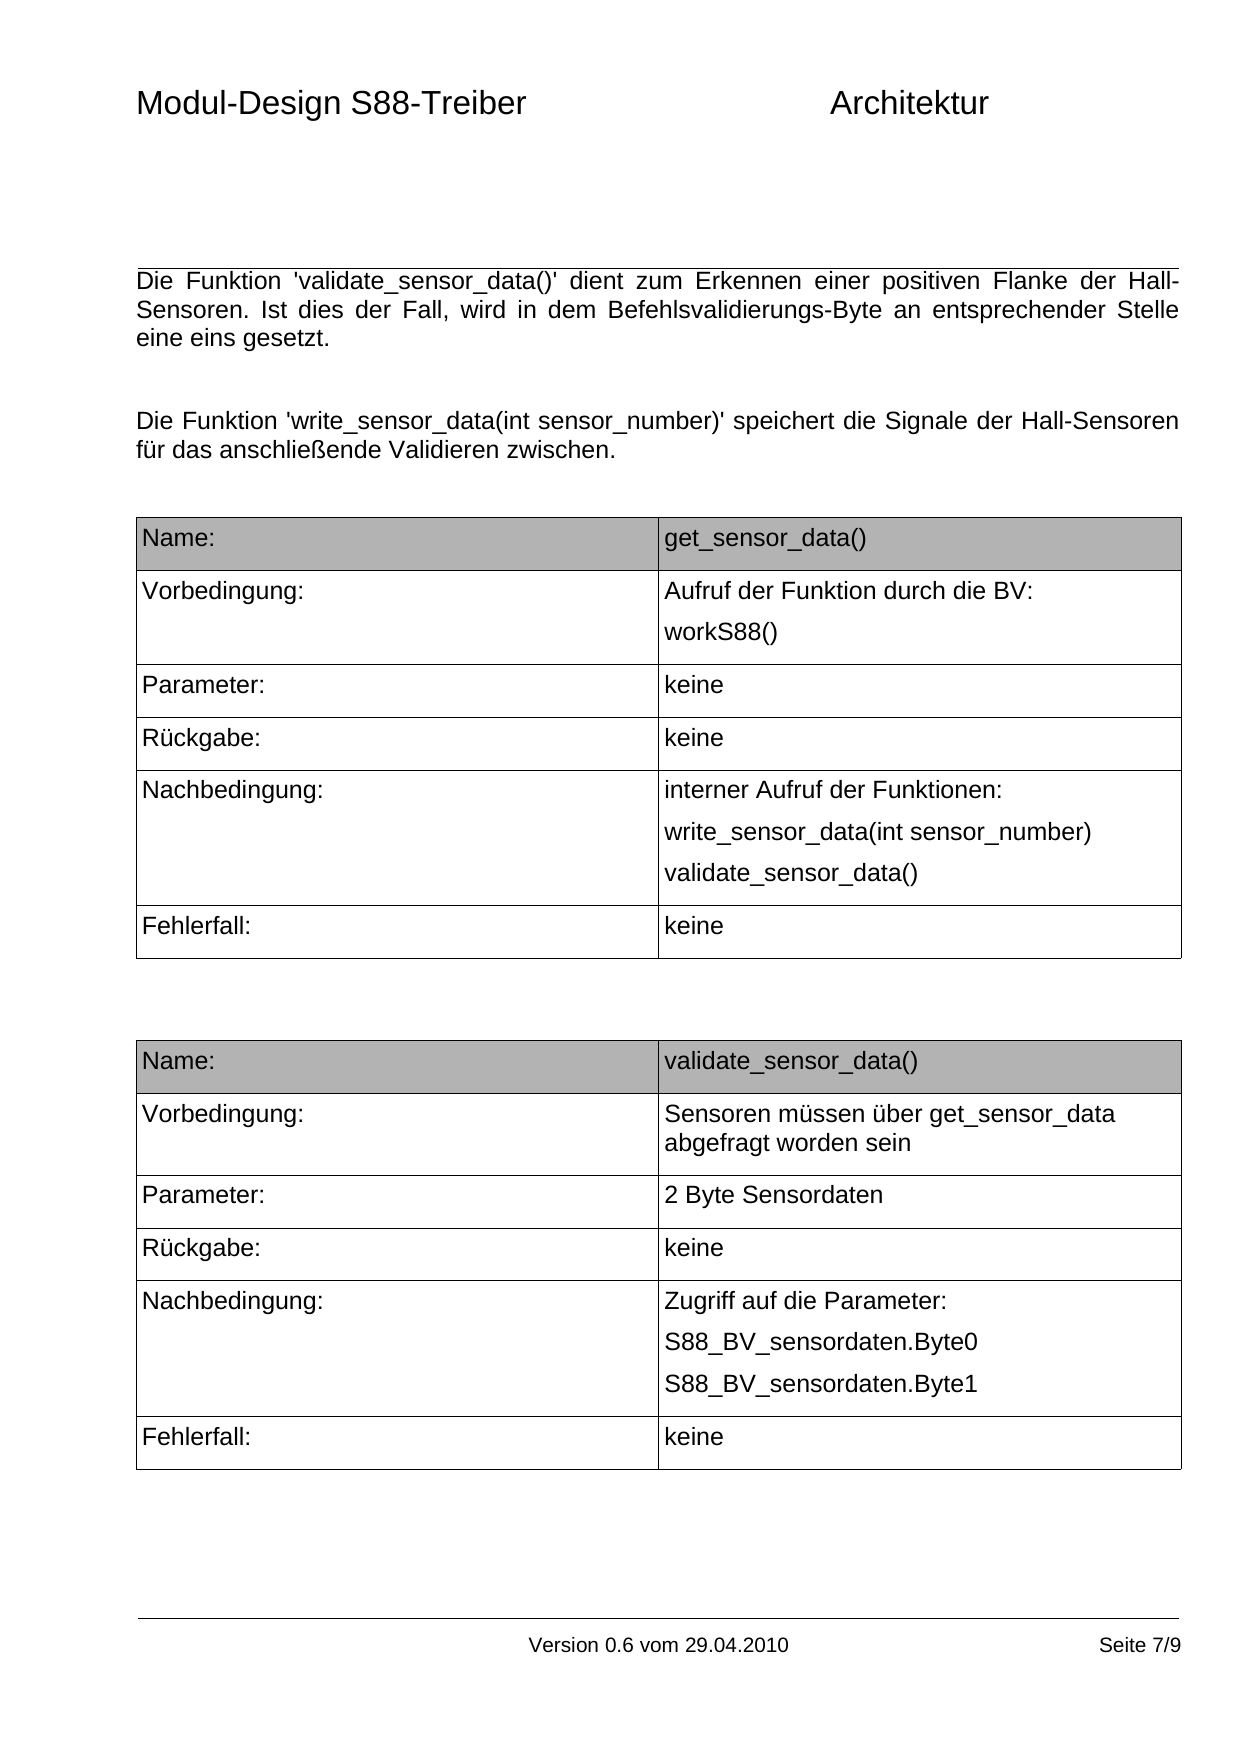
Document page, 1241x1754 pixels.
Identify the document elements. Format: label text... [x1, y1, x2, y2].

table_cell Nachbedingung: [137, 771, 658, 905]
table_cell Nachbedingung: [137, 1281, 658, 1416]
table_cell keine [659, 665, 1181, 717]
text Die Funktion 'validate_sensor_data()' dient zum Erkennen einer positiven Flanke der Hall-Sensoren. Ist dies der Fall, wird in dem Befehlsvalidierungs-Byte an entsprechender Stelle eine eins gesetzt. [136, 289, 1181, 352]
table_cell Aufruf der Funktion durch die BV: workS88() [659, 571, 1181, 664]
table_cell keine [659, 718, 1181, 769]
table_header validate_sensor_data() [659, 1041, 1181, 1093]
table_cell Sensoren müssen über get_sensor_data abgefragt worden sein [659, 1094, 1181, 1175]
table_cell Vorbedingung: [137, 1094, 658, 1175]
table_cell Fehlerfall: [137, 1417, 658, 1468]
text Die Funktion 'write_sensor_data(int sensor_number)' speichert die Signale der Hall-Sensoren für das anschließende Validieren zwischen. [136, 406, 1181, 463]
table_header Name: [137, 1041, 658, 1093]
table_cell keine [659, 1417, 1181, 1468]
table_header get_sensor_data() [659, 518, 1181, 570]
table_cell keine [659, 1229, 1181, 1280]
table_cell keine [659, 906, 1181, 958]
table_cell 2 Byte Sensordaten [659, 1176, 1181, 1227]
table_header Name: [137, 518, 658, 570]
table_cell Parameter: [137, 1176, 658, 1227]
table_cell Rückgabe: [137, 718, 658, 769]
table_cell Rückgabe: [137, 1229, 658, 1280]
table_cell Parameter: [137, 665, 658, 717]
table_cell Fehlerfall: [137, 906, 658, 958]
table_cell interner Aufruf der Funktionen: write_sensor_data(int sensor_number) validate_sensor_data() [659, 771, 1181, 905]
table_cell Zugriff auf die Parameter: S88_BV_sensordaten.Byte0 S88_BV_sensordaten.Byte1 [659, 1281, 1181, 1416]
table_cell Vorbedingung: [137, 571, 658, 664]
